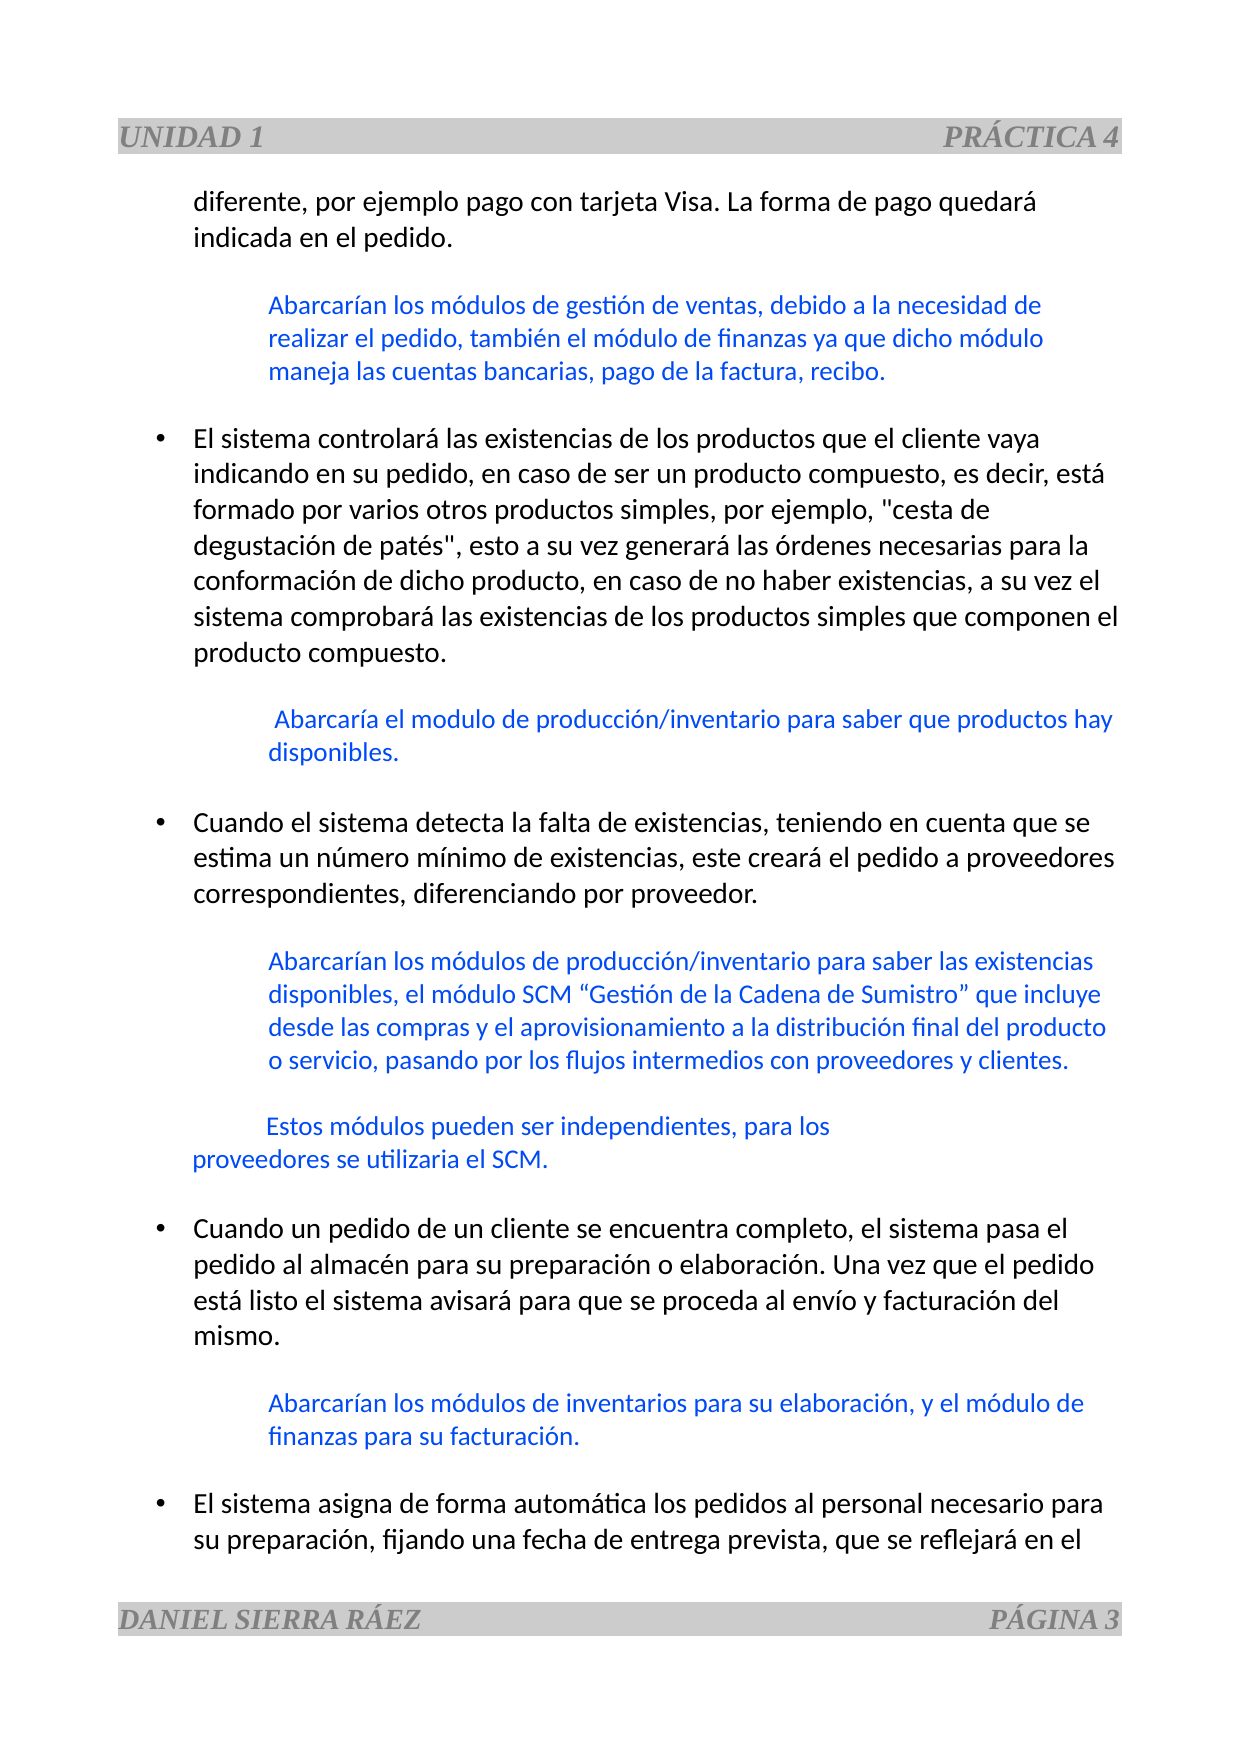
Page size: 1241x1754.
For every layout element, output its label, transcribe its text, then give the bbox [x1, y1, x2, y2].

list Abarcarían los módulos de inventarios para su elaboración, y el módulo de finanzas para su facturación. [231, 1386, 1122, 1452]
list El sistema controlará las existencias de los productos que el cliente vaya indicando en su pedido, en caso de ser un producto compuesto, es decir, está formado por varios otros productos simples, por ejemplo, "cesta de degustación de patés", esto a su vez generará las órdenes necesarias para la conformación de dicho producto, en caso de no haber existencias, a su vez el sistema comprobará las existencias de los productos simples que componen el producto compuesto. [156, 420, 1122, 669]
list Cuando el sistema detecta la falta de existencias, teniendo en cuenta que se estima un número mínimo de existencias, este creará el pedido a proveedores correspondientes, diferenciando por proveedor. [156, 804, 1122, 911]
list El sistema asigna de forma automática los pedidos al personal necesario para su preparación, fijando una fecha de entrega prevista, que se reflejará en el [156, 1485, 1122, 1556]
text Estos módulos pueden ser independientes, para los proveedores se utilizaria el SCM. [118, 1109, 1122, 1175]
list Abarcarían los módulos de producción/inventario para saber las existencias disponibles, el módulo SCM “Gestión de la Cadena de Sumistro” que incluye desde las compras y el aprovisionamiento a la distribución final del producto o servicio, pasando por los flujos intermedios con proveedores y clientes. [231, 944, 1122, 1076]
list diferente, por ejemplo pago con tarjeta Visa. La forma de pago quedará indicada en el pedido. [156, 183, 1122, 255]
list Abarcaría el modulo de producción/inventario para saber que productos hay disponibles. [231, 702, 1122, 768]
list Abarcarían los módulos de gestión de ventas, debido a la necesidad de realizar el pedido, también el módulo de finanzas ya que dicho módulo maneja las cuentas bancarias, pago de la factura, recibo. [231, 288, 1122, 387]
list Cuando un pedido de un cliente se encuentra completo, el sistema pasa el pedido al almacén para su preparación o elaboración. Una vez que el pedido está listo el sistema avisará para que se proceda al envío y facturación del mismo. [156, 1211, 1122, 1353]
